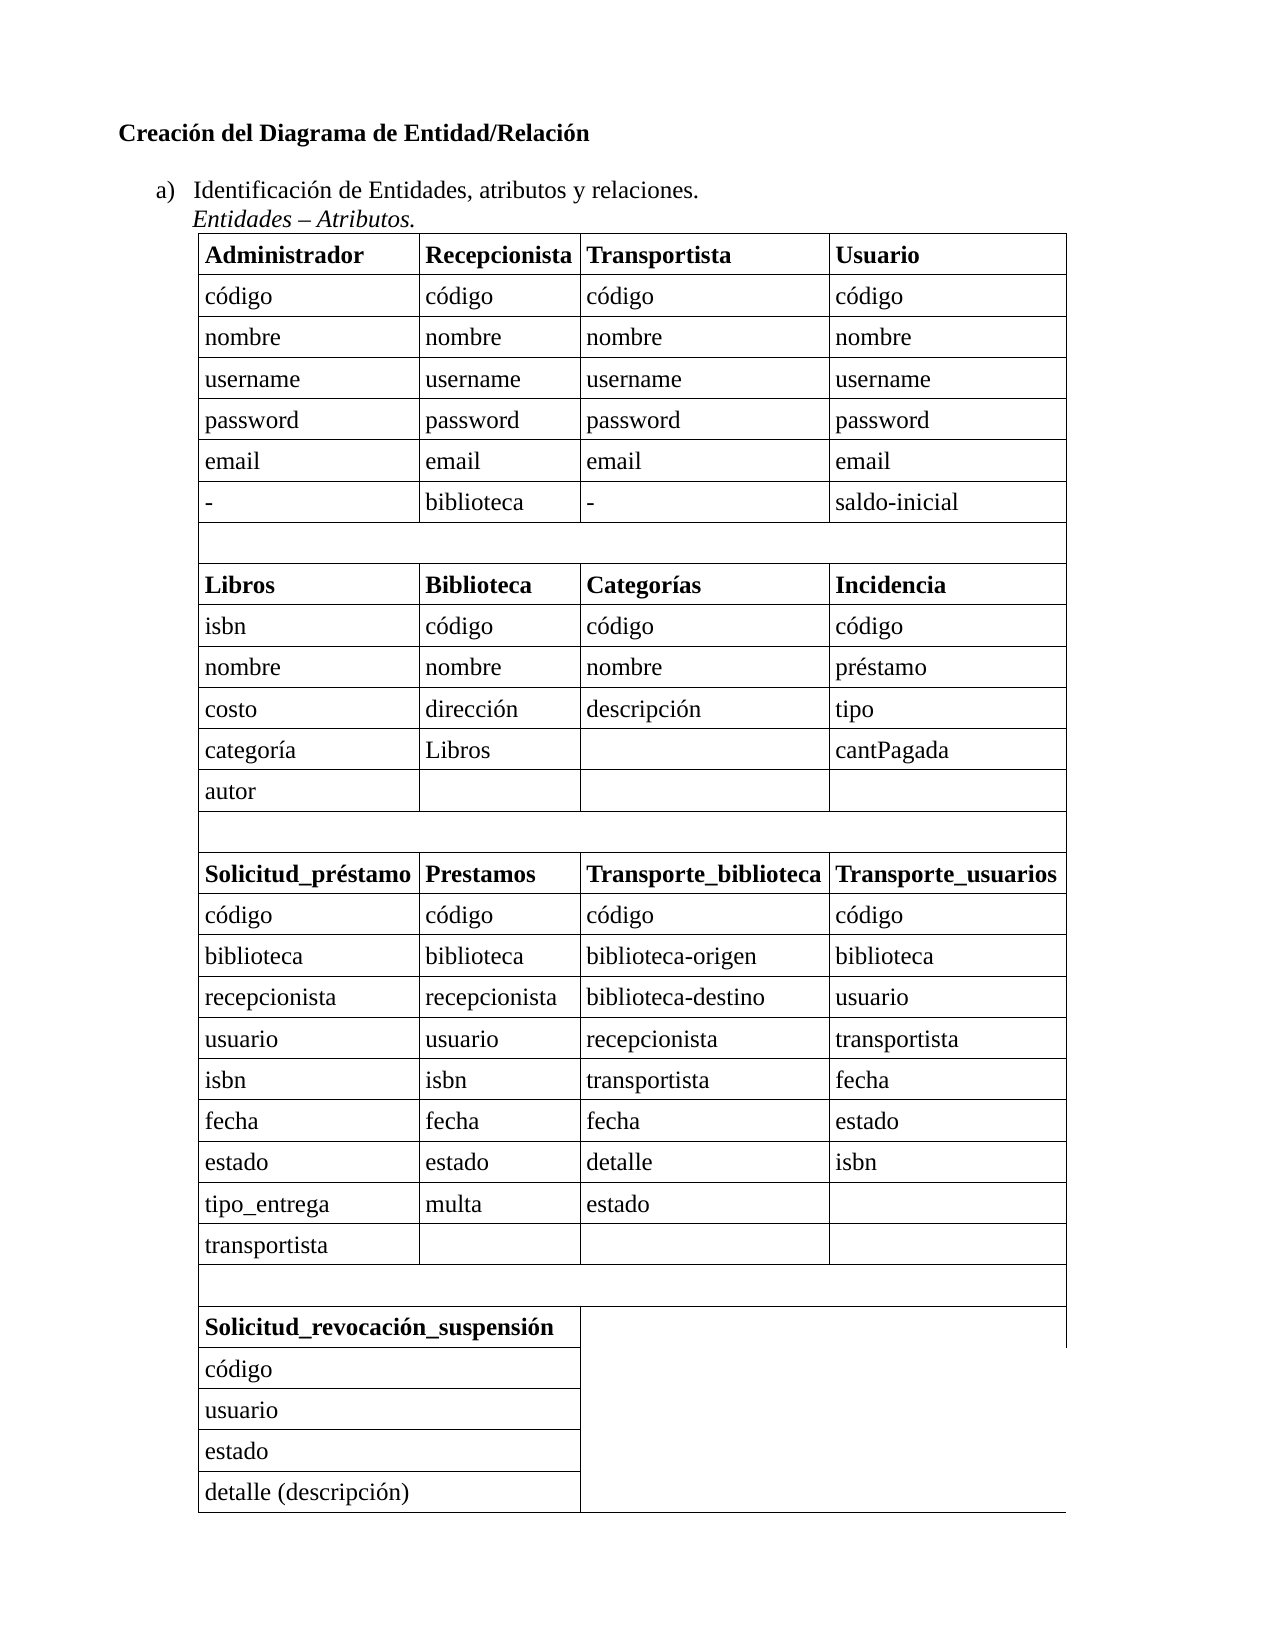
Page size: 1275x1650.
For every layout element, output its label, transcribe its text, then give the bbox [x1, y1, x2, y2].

table_cell username [420, 358, 580, 398]
table_cell usuario [199, 1018, 419, 1058]
table_cell [830, 1183, 1066, 1223]
table_cell nombre [199, 647, 419, 687]
table_cell fecha [420, 1100, 580, 1141]
table_cell [581, 770, 829, 811]
table_cell biblioteca [199, 935, 419, 976]
table_cell nombre [420, 647, 580, 687]
table_cell transportista [830, 1018, 1066, 1058]
table_cell Biblioteca [420, 564, 580, 604]
table_cell tipo_entrega [199, 1183, 419, 1223]
table_cell Solicitud_revocación_suspensión [199, 1307, 580, 1347]
table_cell código [581, 894, 829, 934]
table_cell isbn [830, 1142, 1066, 1182]
table_cell cantPagada [830, 729, 1066, 769]
table_cell código [199, 275, 419, 316]
table_cell usuario [199, 1389, 580, 1429]
table_cell [830, 770, 1066, 811]
table_cell email [420, 440, 580, 481]
table_cell isbn [199, 605, 419, 646]
table_cell Libros [420, 729, 580, 769]
table_cell [581, 729, 829, 769]
table_cell [199, 523, 1066, 563]
table_cell transportista [199, 1224, 419, 1264]
table_cell Transporte_biblioteca [581, 853, 829, 893]
table_cell usuario [830, 977, 1066, 1017]
table_cell fecha [199, 1100, 419, 1141]
table_cell usuario [420, 1018, 580, 1058]
table_cell estado [830, 1100, 1066, 1141]
table_cell detalle (descripción) [199, 1472, 580, 1512]
table_cell código [581, 275, 829, 316]
table_cell [830, 1224, 1066, 1264]
table_cell nombre [199, 317, 419, 357]
table_cell categoría [199, 729, 419, 769]
list Identificación de Entidades, atributos y relaciones. [156, 176, 1157, 204]
text Creación del Diagrama de Entidad/Relación [118, 118, 1157, 147]
table_cell biblioteca [420, 935, 580, 976]
table_cell [581, 1224, 829, 1264]
table_cell Libros [199, 564, 419, 604]
table_cell isbn [420, 1059, 580, 1099]
table_cell - [199, 482, 419, 522]
text Entidades – Atributos. [118, 204, 1157, 233]
table_cell password [420, 399, 580, 439]
table_cell biblioteca-destino [581, 977, 829, 1017]
table_cell nombre [420, 317, 580, 357]
table_cell Categorías [581, 564, 829, 604]
table_cell código [830, 275, 1066, 316]
table_cell recepcionista [420, 977, 580, 1017]
table_cell estado [581, 1183, 829, 1223]
table_cell Prestamos [420, 853, 580, 893]
table_cell dirección [420, 688, 580, 728]
table_header Recepcionista [420, 234, 580, 274]
table_cell [420, 770, 580, 811]
table_cell [199, 1265, 1066, 1306]
table_cell - [581, 482, 829, 522]
table_cell [199, 812, 1066, 852]
table_cell username [581, 358, 829, 398]
table_header Administrador [199, 234, 419, 274]
table_cell código [581, 605, 829, 646]
table_cell biblioteca [830, 935, 1066, 976]
table_cell [420, 1224, 580, 1264]
table_cell isbn [199, 1059, 419, 1099]
table_cell Incidencia [830, 564, 1066, 604]
table_cell costo [199, 688, 419, 728]
table_cell descripción [581, 688, 829, 728]
table_cell Solicitud_préstamo [199, 853, 419, 893]
table_cell estado [199, 1142, 419, 1182]
table_cell username [830, 358, 1066, 398]
table_cell código [420, 605, 580, 646]
table_cell código [199, 1348, 580, 1388]
table_cell biblioteca [420, 482, 580, 522]
table_cell fecha [581, 1100, 829, 1141]
table_cell recepcionista [581, 1018, 829, 1058]
table_cell password [199, 399, 419, 439]
table_cell nombre [581, 647, 829, 687]
table_cell fecha [830, 1059, 1066, 1099]
table_cell detalle [581, 1142, 829, 1182]
table_cell email [199, 440, 419, 481]
table_header Transportista [581, 234, 829, 274]
table_cell transportista [581, 1059, 829, 1099]
table_cell nombre [581, 317, 829, 357]
table_cell Transporte_usuarios [830, 853, 1066, 893]
table_cell código [420, 894, 580, 934]
table_cell código [830, 894, 1066, 934]
table_cell password [830, 399, 1066, 439]
table_cell nombre [830, 317, 1066, 357]
table_cell código [420, 275, 580, 316]
table_cell autor [199, 770, 419, 811]
table_header Usuario [830, 234, 1066, 274]
table_cell código [199, 894, 419, 934]
table_cell préstamo [830, 647, 1066, 687]
table_cell código [830, 605, 1066, 646]
table_cell estado [199, 1430, 580, 1471]
table_cell email [830, 440, 1066, 481]
table_cell estado [420, 1142, 580, 1182]
table_cell username [199, 358, 419, 398]
table_cell biblioteca-origen [581, 935, 829, 976]
table_cell recepcionista [199, 977, 419, 1017]
table_cell password [581, 399, 829, 439]
table_cell tipo [830, 688, 1066, 728]
table_cell multa [420, 1183, 580, 1223]
table_cell saldo-inicial [830, 482, 1066, 522]
table_cell email [581, 440, 829, 481]
table_cell [581, 1307, 1066, 1512]
